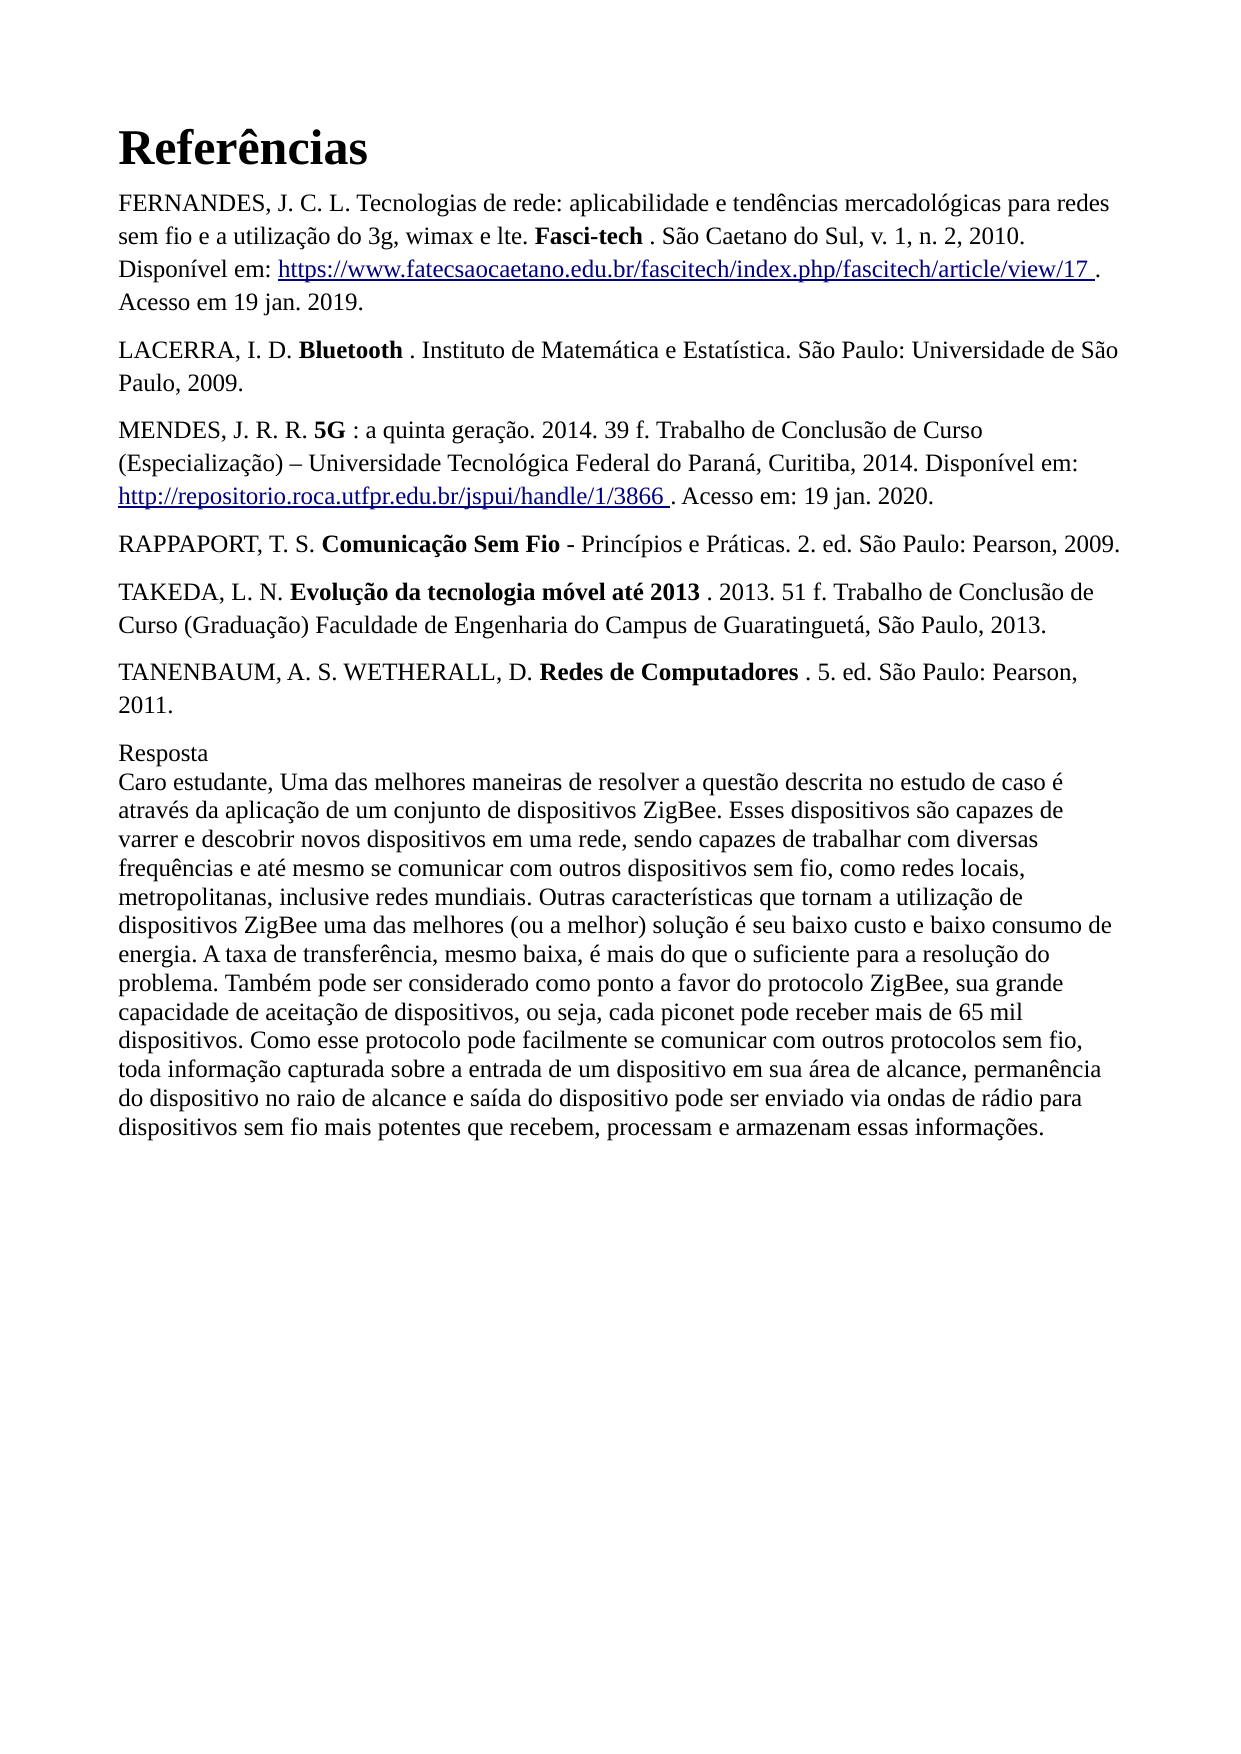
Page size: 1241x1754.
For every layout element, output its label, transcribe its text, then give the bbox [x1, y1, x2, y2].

text MENDES, J. R. R. 5G : a quinta geração. 2014. 39 f. Trabalho de Conclusão de Curso (Especialização) – Universidade Tecnológica Federal do Paraná, Curitiba, 2014. Disponível em: http://repositorio.roca.utfpr.edu.br/jspui/handle/1/3866 . Acesso em: 19 jan. 2020. [118, 415, 1122, 510]
text RAPPAPORT, T. S. Comunicação Sem Fio - Princípios e Práticas. 2. ed. São Paulo: Pearson, 2009. [118, 529, 1122, 558]
text Resposta [118, 738, 1122, 767]
text LACERRA, I. D. Bluetooth . Instituto de Matemática e Estatística. São Paulo: Universidade de São Paulo, 2009. [118, 335, 1122, 397]
text TAKEDA, L. N. Evolução da tecnologia móvel até 2013 . 2013. 51 f. Trabalho de Conclusão de Curso (Graduação) Faculdade de Engenharia do Campus de Guaratinguetá, São Paulo, 2013. [118, 577, 1122, 638]
text Caro estudante, Uma das melhores maneiras de resolver a questão descrita no estudo de caso é através da aplicação de um conjunto de dispositivos ZigBee. Esses dispositivos são capazes de varrer e descobrir novos dispositivos em uma rede, sendo capazes de trabalhar com diversas frequências e até mesmo se comunicar com outros dispositivos sem fio, como redes locais, metropolitanas, inclusive redes mundiais. Outras características que tornam a utilização de dispositivos ZigBee uma das melhores (ou a melhor) solução é seu baixo custo e baixo consumo de energia. A taxa de transferência, mesmo baixa, é mais do que o suficiente para a resolução do problema. Também pode ser considerado como ponto a favor do protocolo ZigBee, sua grande capacidade de aceitação de dispositivos, ou seja, cada piconet pode receber mais de 65 mil dispositivos. Como esse protocolo pode facilmente se comunicar com outros protocolos sem fio, toda informação capturada sobre a entrada de um dispositivo em sua área de alcance, permanência do dispositivo no raio de alcance e saída do dispositivo pode ser enviado via ondas de rádio para dispositivos sem fio mais potentes que recebem, processam e armazenam essas informações. [118, 767, 1122, 1140]
text TANENBAUM, A. S. WETHERALL, D. Redes de Computadores . 5. ed. São Paulo: Pearson, 2011. [118, 657, 1122, 719]
text FERNANDES, J. C. L. Tecnologias de rede: aplicabilidade e tendências mercadológicas para redes sem fio e a utilização do 3g, wimax e lte. Fasci-tech . São Caetano do Sul, v. 1, n. 2, 2010. Disponível em: https://www.fatecsaocaetano.edu.br/fascitech/index.php/fascitech/article/view/17 . Acesso em 19 jan. 2019. [118, 188, 1122, 316]
subtitle Referências [118, 118, 1122, 176]
